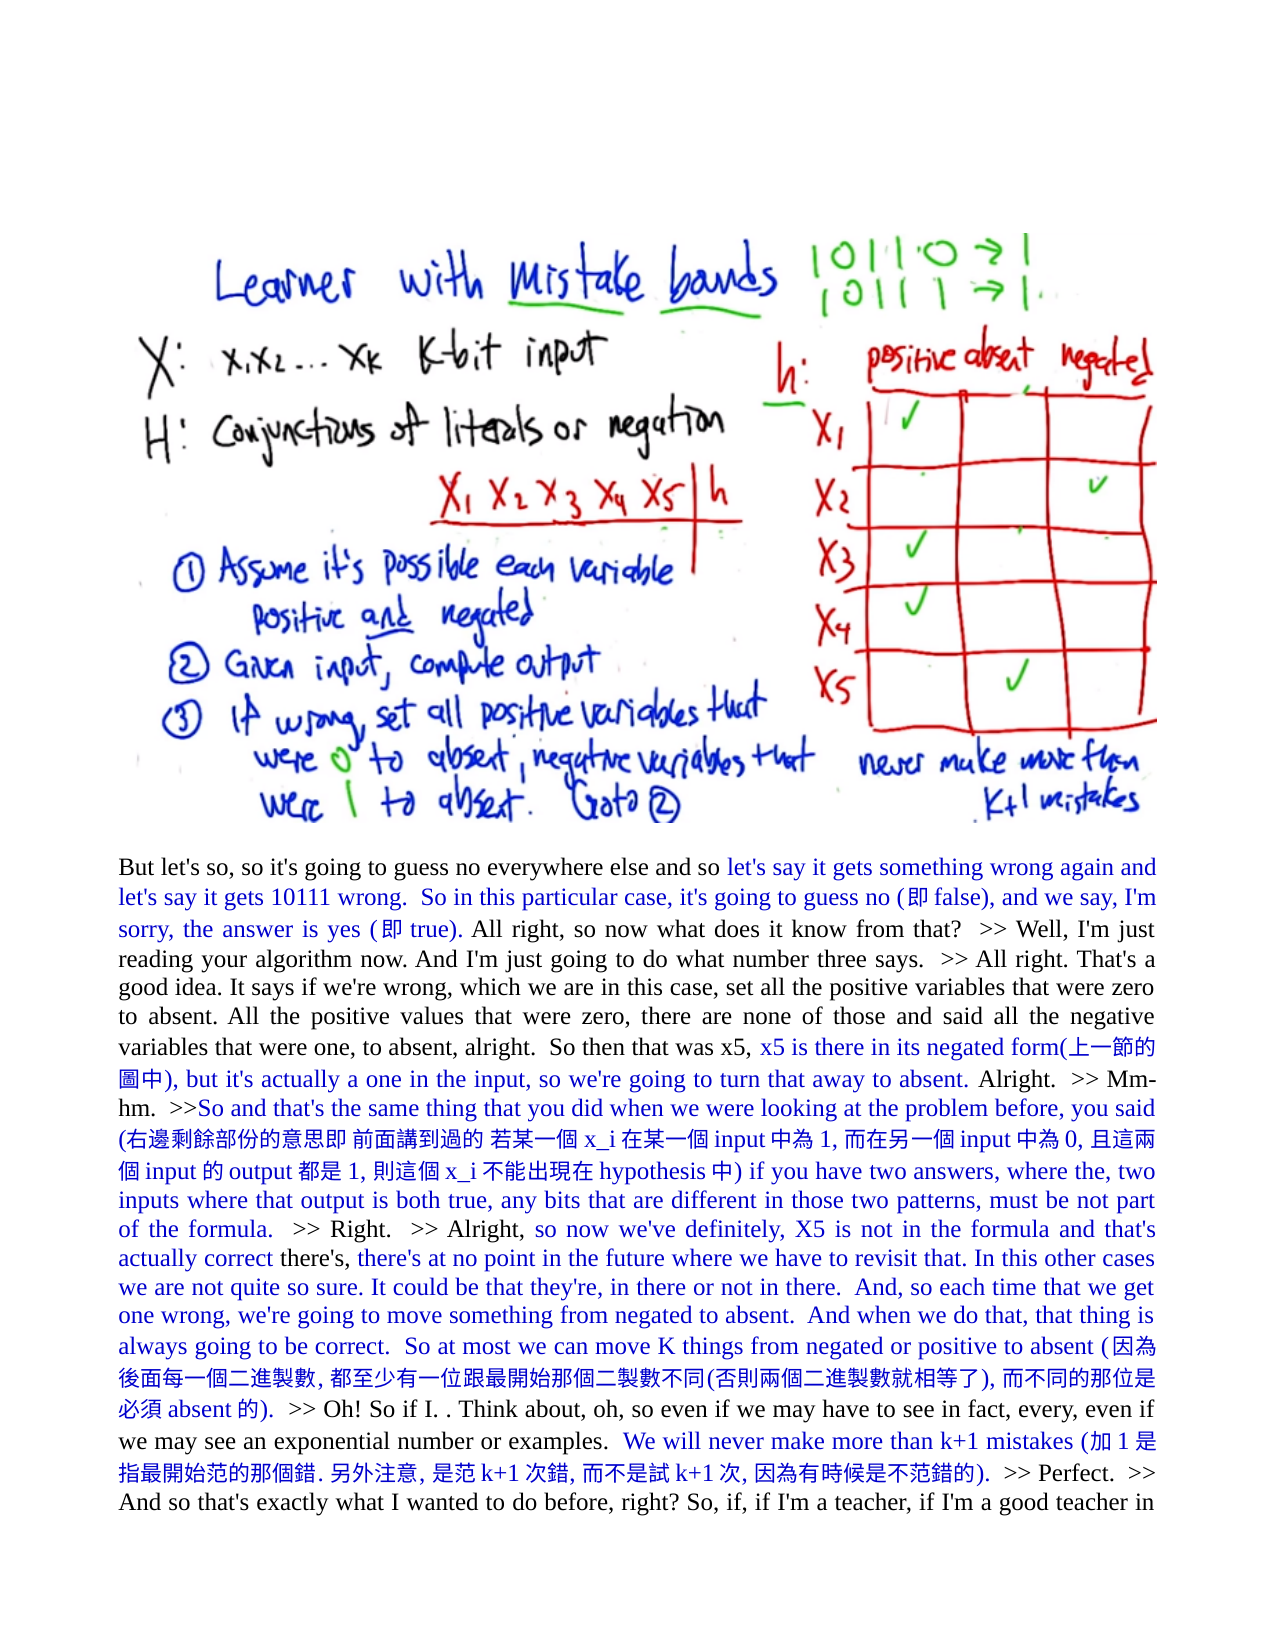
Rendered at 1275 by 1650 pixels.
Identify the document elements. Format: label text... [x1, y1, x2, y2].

picture [118, 233, 1157, 823]
text But let's so, so it's going to guess no everywhere else and so let's say it gets something wrong again and let's say it gets 10111 wrong. So in this particular case, it's going to guess no (即false), and we say, I'm sorry, the answer is yes (即true). All right, so now what does it know from that? >> Well, I'm just reading your algorithm now. And I'm just going to do what number three says. >> All right. That's a good idea. It says if we're wrong, which we are in this case, set all the positive variables that were zero to absent. All the positive values that were zero, there are none of those and said all the negative variables that were one, to absent, alright. So then that was x5, x5 is there in its negated form(上一節的圖中), but it's actually a one in the input, so we're going to turn that away to absent. Alright. >> Mm-hm. >>So and that's the same thing that you did when we were looking at the problem before, you said (右邊剩餘部份的意思即 前面講到過的 若某一個x_i在某一個input中為1, 而在另一個input中為0, 且這兩個input的output都是1, 則這個x_i不能出現在hypothesis中) if you have two answers, where the, two inputs where that output is both true, any bits that are different in those two patterns, must be not part of the formula. >> Right. >> Alright, so now we've definitely, X5 is not in the formula and that's actually correct there's, there's at no point in the future where we have to revisit that. In this other cases we are not quite so sure. It could be that they're, in there or not in there. And, so each time that we get one wrong, we're going to move something from negated to absent. And when we do that, that thing is always going to be correct. So at most we can move K things from negated or positive to absent (因為後面每一個二進製數, 都至少有一位跟最開始那個二製數不同(否則兩個二進製數就相等了), 而不同的那位是必須absent的). >> Oh! So if I. . Think about, oh, so even if we may have to see in fact, every, even if we may see an exponential number or examples. We will never make more than k+1 mistakes (加1是指最開始范的那個錯. 另外注意, 是范k+1次錯, 而不是試k+1次, 因為有時候是不范錯的). >> Perfect. >> And so that's exactly what I wanted to do before, right? So, if, if I'm a teacher, if I'm a good teacher in [118, 852, 1157, 1516]
